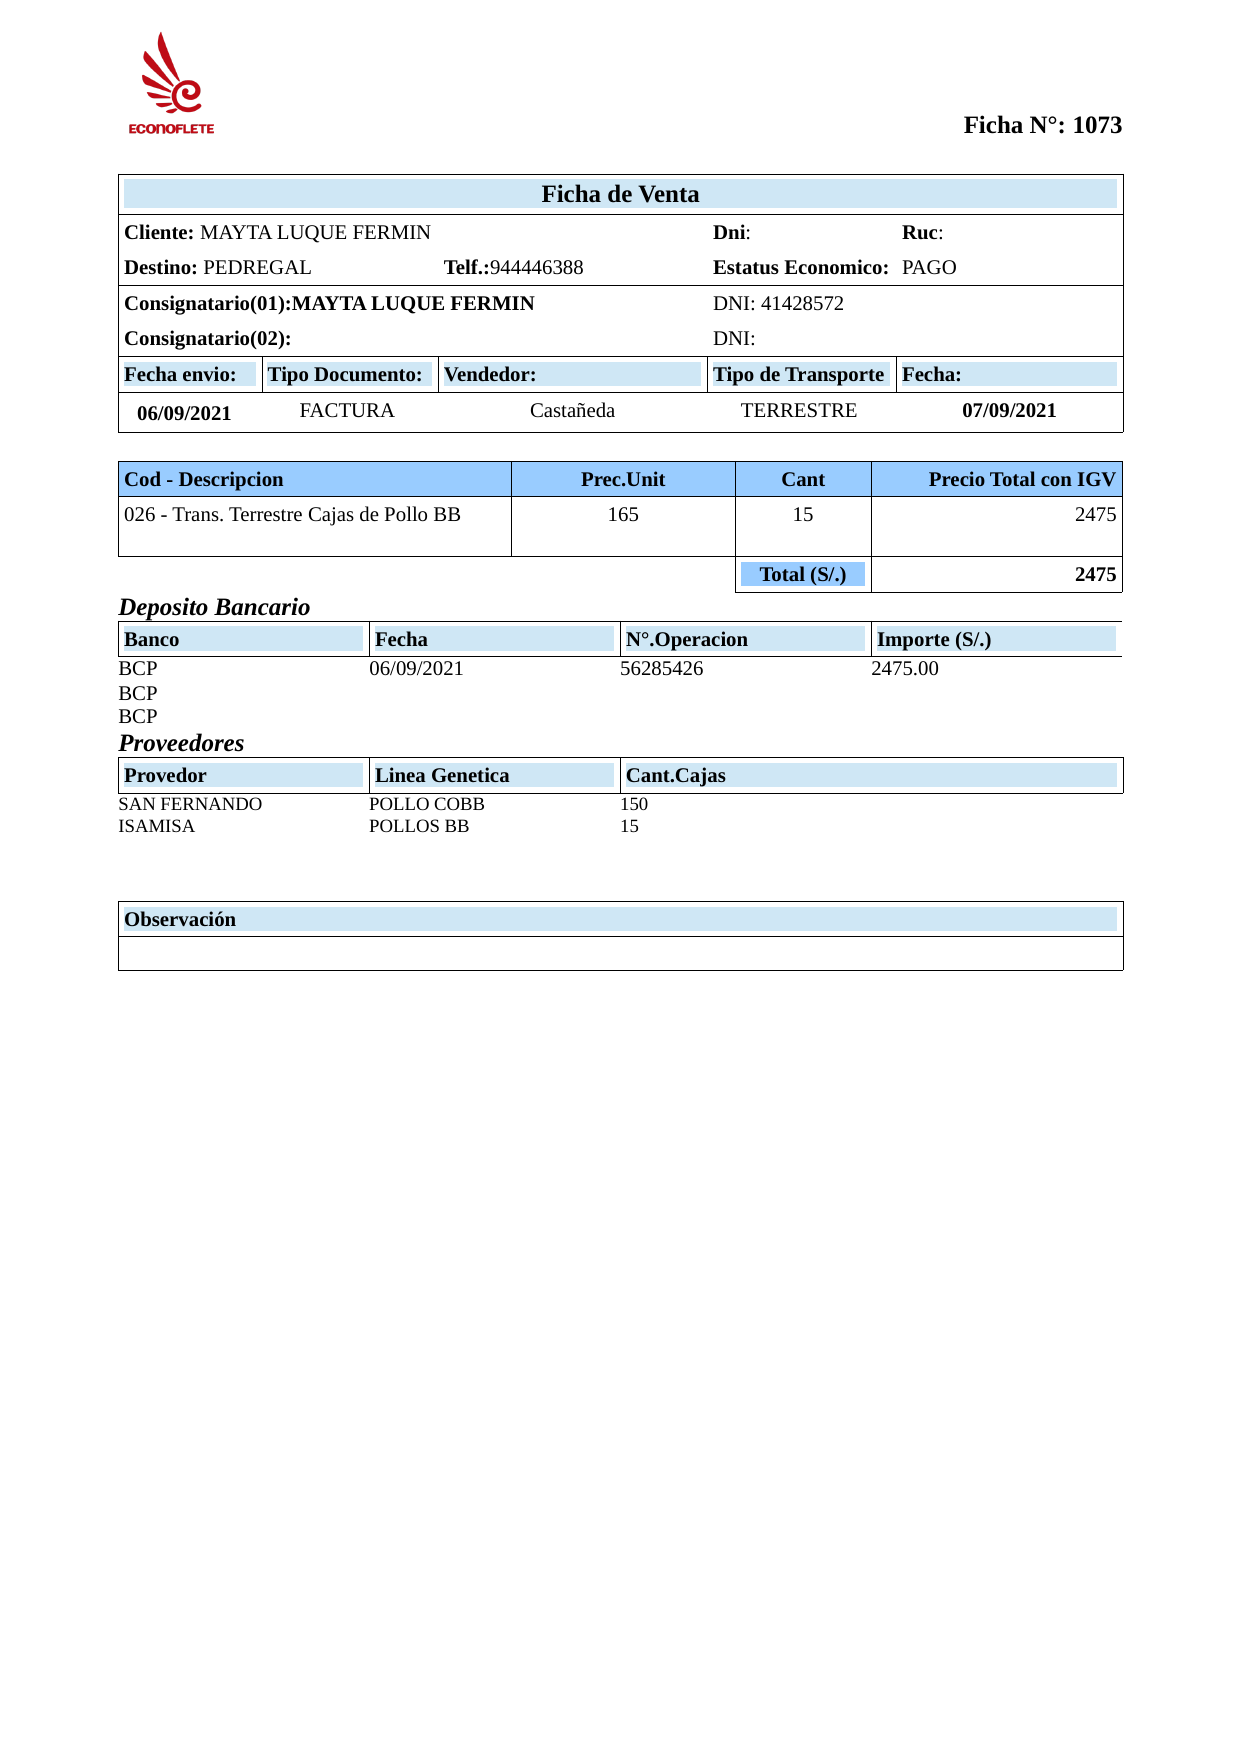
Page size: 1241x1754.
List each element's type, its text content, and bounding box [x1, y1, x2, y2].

table_header Ficha de Venta [119, 175, 1123, 214]
table_cell [118, 836, 369, 858]
table_cell [118, 557, 511, 592]
table_cell BCP [118, 657, 369, 680]
table_cell Tipo de Transporte [708, 357, 896, 392]
table_cell 2475 [872, 497, 1122, 556]
table_cell POLLO COBB [369, 794, 620, 814]
table_cell [620, 879, 1123, 901]
table_header Prec.Unit [512, 462, 735, 496]
table_cell [119, 937, 1123, 969]
table_cell Consignatario(01):MAYTA LUQUE FERMIN [119, 286, 707, 321]
table_cell Vendedor: [439, 357, 707, 392]
table_cell PAGO [896, 249, 1123, 285]
table_cell Fecha: [897, 357, 1123, 392]
table_cell [871, 705, 1122, 728]
table_cell 026 - Trans. Terrestre Cajas de Pollo BB [119, 497, 511, 556]
table_cell [369, 836, 620, 858]
table_header Provedor [119, 758, 369, 793]
table_cell [620, 680, 871, 704]
table_header Observación [119, 902, 1123, 936]
table_cell [369, 879, 620, 901]
table_cell TERRESTRE [707, 393, 896, 432]
table_cell [620, 705, 871, 728]
table_cell Dni: [707, 215, 896, 249]
table_header Precio Total con IGV [872, 462, 1122, 496]
table_cell BCP [118, 680, 369, 704]
table_cell 56285426 [620, 657, 871, 680]
table_cell 06/09/2021 [369, 657, 620, 680]
table_cell 2475.00 [871, 657, 1122, 680]
table_cell Castañeda [438, 393, 707, 432]
table_cell Total (S/.) [736, 557, 871, 592]
table_header Fecha [370, 622, 620, 656]
table_cell ISAMISA [118, 815, 369, 836]
table_cell [369, 858, 620, 879]
table_cell FACTURA [262, 393, 438, 432]
table_cell Destino: PEDREGAL [119, 249, 438, 285]
table_cell [118, 879, 369, 901]
table_cell BCP [118, 705, 369, 728]
table_header Banco [119, 622, 369, 656]
table_cell [118, 858, 369, 879]
table_header N°.Operacion [621, 622, 871, 656]
table_cell 15 [620, 815, 1123, 836]
text Deposito Bancario [118, 592, 1122, 621]
table_cell SAN FERNANDO [118, 794, 369, 814]
table_cell Tipo Documento: [263, 357, 438, 392]
table_cell 06/09/2021 [119, 393, 262, 432]
table_cell Consignatario(02): [119, 321, 707, 356]
table_cell Fecha envio: [119, 357, 262, 392]
table_cell [369, 680, 620, 704]
table_cell Estatus Economico: [707, 249, 896, 285]
table_header Cod - Descripcion [119, 462, 511, 496]
table_cell 07/09/2021 [896, 393, 1123, 432]
picture [118, 31, 225, 134]
text Proveedores [118, 728, 1122, 757]
table_cell Ruc: [896, 215, 1123, 249]
table_cell [369, 705, 620, 728]
table_cell [511, 557, 735, 592]
table_header Cant.Cajas [621, 758, 1123, 793]
table_cell 15 [736, 497, 871, 556]
table_cell [620, 836, 1123, 858]
table_header Cant [736, 462, 871, 496]
table_cell Telf.:944446388 [438, 249, 707, 285]
table_header Linea Genetica [370, 758, 620, 793]
table_cell Cliente: MAYTA LUQUE FERMIN [119, 215, 707, 249]
table_cell 165 [512, 497, 735, 556]
table_header Importe (S/.) [872, 622, 1122, 656]
table_cell [871, 680, 1122, 704]
table_cell DNI: [707, 321, 1123, 356]
table_cell [620, 858, 1123, 879]
table_cell 2475 [872, 557, 1122, 592]
table_cell 150 [620, 794, 1123, 814]
table_cell POLLOS BB [369, 815, 620, 836]
table_cell DNI: 41428572 [707, 286, 1123, 321]
